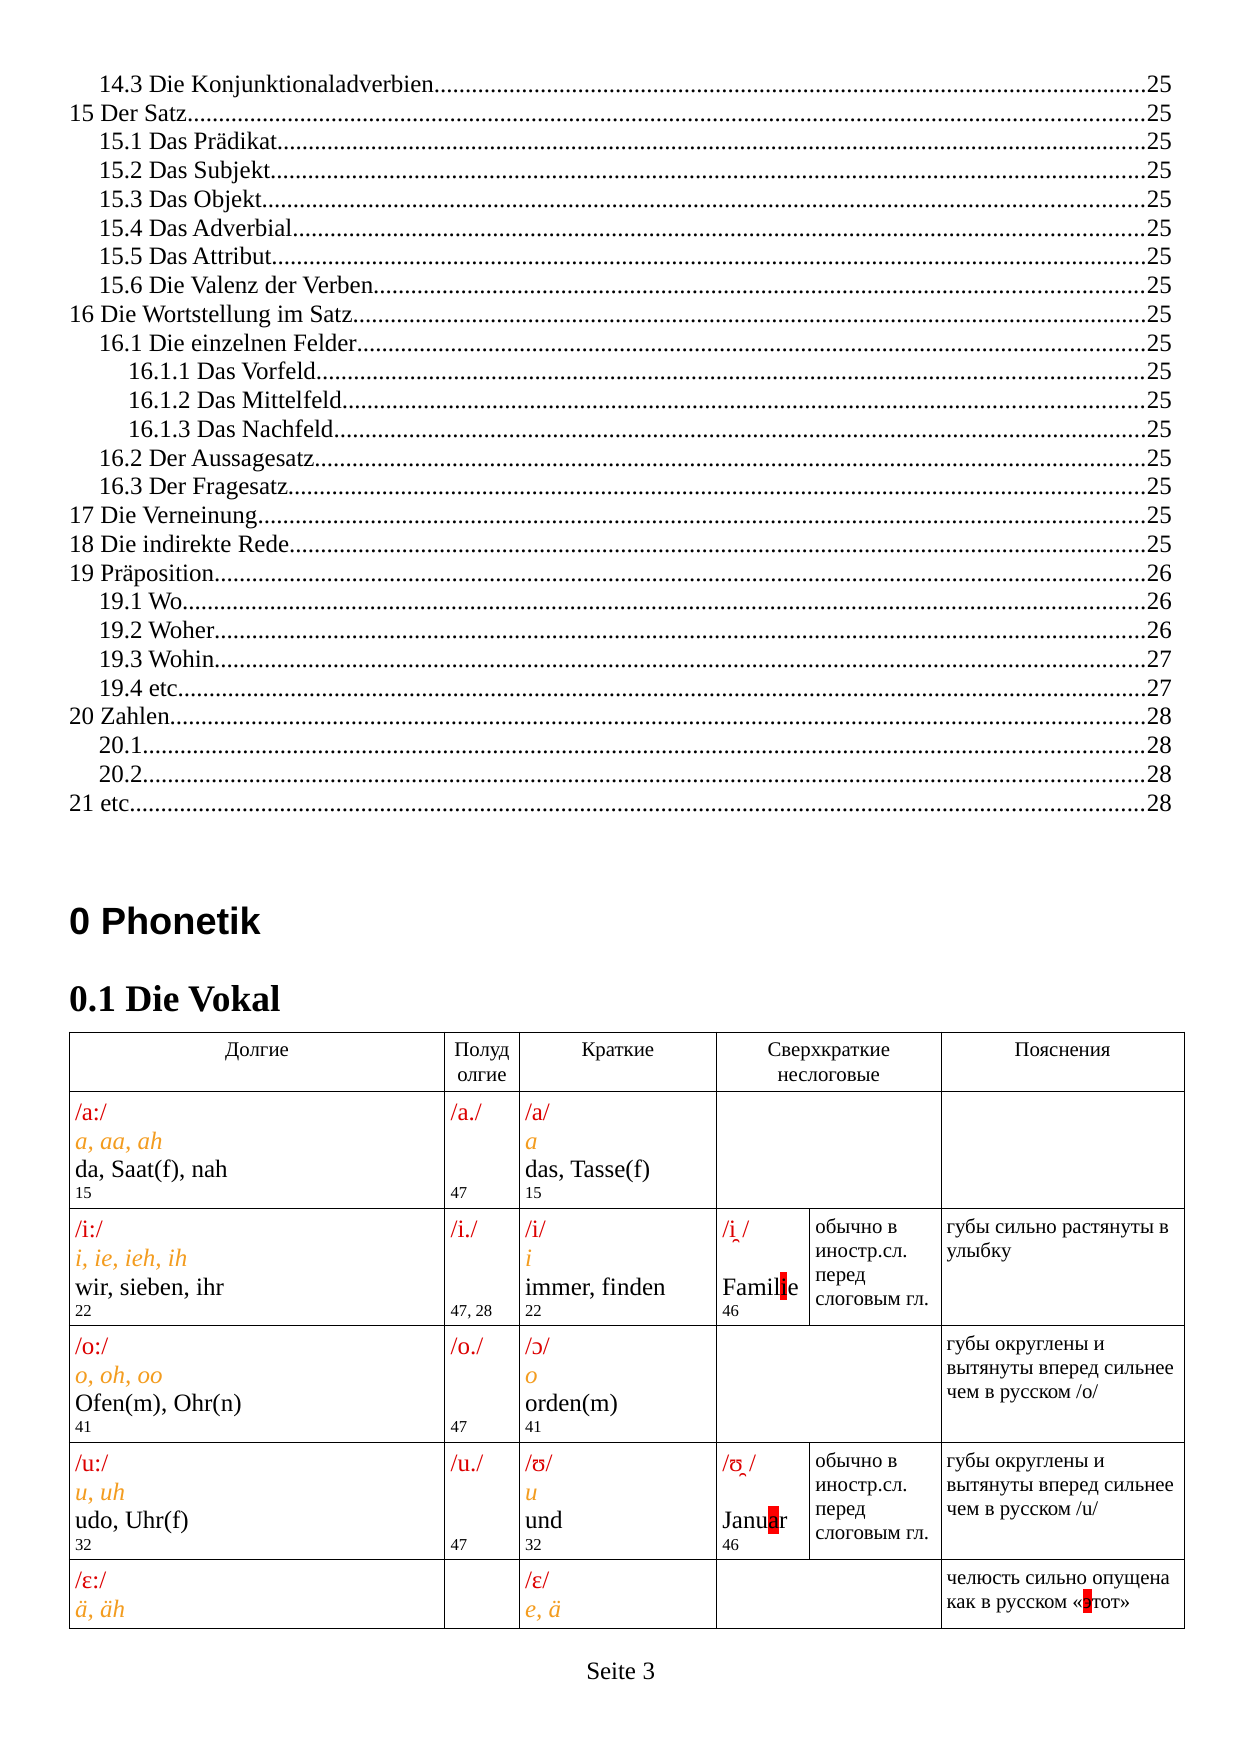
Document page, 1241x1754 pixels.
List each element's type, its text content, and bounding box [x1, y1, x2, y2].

table_cell /ʊ̯ / Januar 46 [717, 1443, 809, 1559]
text 19.1 Wo 26 [98, 586, 1172, 615]
table_cell обычно в иностр.сл. перед слоговым гл. [810, 1443, 941, 1559]
text 16.1 Die einzelnen Felder 25 [98, 328, 1172, 356]
text 15.3 Das Objekt 25 [98, 184, 1172, 213]
text 16.1.1 Das Vorfeld 25 [128, 356, 1172, 385]
table_cell губы сильно растянуты в улыбку [942, 1209, 1184, 1325]
table_cell /ʊ/ u und 32 [520, 1443, 716, 1559]
table_cell [717, 1326, 941, 1442]
text 19.4 etc 27 [98, 673, 1172, 701]
table_cell /a./ 47 [445, 1092, 519, 1208]
text 18 Die indirekte Rede 25 [69, 529, 1172, 558]
text 20 Zahlen 28 [69, 701, 1172, 730]
text 15.1 Das Prädikat 25 [98, 126, 1172, 155]
text 20.2 28 [98, 759, 1172, 788]
table_cell губы округлены и вытянуты вперед сильнее чем в русском /о/ [942, 1326, 1184, 1442]
table_cell /i./ 47, 28 [445, 1209, 519, 1325]
text 19.3 Wohin 27 [98, 644, 1172, 673]
text 15.5 Das Attribut 25 [98, 241, 1172, 270]
text 16.2 Der Aussagesatz 25 [98, 443, 1172, 471]
text 16.1.3 Das Nachfeld 25 [128, 414, 1172, 443]
text 21 etc 28 [69, 788, 1172, 816]
table_cell /o./ 47 [445, 1326, 519, 1442]
table_cell губы округлены и вытянуты вперед сильнее чем в русском /u/ [942, 1443, 1184, 1559]
text 19 Präposition 26 [69, 558, 1172, 586]
table_cell челюсть сильно опущена как в русском «этот» [942, 1560, 1184, 1628]
table_cell /ɛ/ e, ä [520, 1560, 716, 1628]
text 16.3 Der Fragesatz 25 [98, 471, 1172, 500]
table_cell обычно в иностр.сл. перед слоговым гл. [810, 1209, 941, 1325]
table_header Сверхкраткие неслоговые [717, 1033, 941, 1091]
table_cell /ɔ/ o orden(m) 41 [520, 1326, 716, 1442]
table_header Полудолгие [445, 1033, 519, 1091]
table_cell /o:/ o, oh, oo Ofen(m), Ohr(n) 41 [70, 1326, 444, 1442]
table_header Пояснения [942, 1033, 1184, 1091]
table_cell [717, 1560, 941, 1628]
table_cell [717, 1092, 941, 1208]
text 15.4 Das Adverbial 25 [98, 213, 1172, 241]
table_cell /u./ 47 [445, 1443, 519, 1559]
text 14.3 Die Konjunktionaladverbien 25 [98, 69, 1172, 98]
table_cell [942, 1092, 1184, 1208]
text 16 Die Wortstellung im Satz 25 [69, 299, 1172, 328]
text 15.6 Die Valenz der Verben 25 [98, 270, 1172, 299]
table_cell [445, 1560, 519, 1628]
table_cell /i:/ i, ie, ieh, ih wir, sieben, ihr 22 [70, 1209, 444, 1325]
table_cell /ɛ:/ ä, äh [70, 1560, 444, 1628]
table_header Краткие [520, 1033, 716, 1091]
subtitle 0 Phonetik [69, 899, 1172, 943]
text 19.2 Woher 26 [98, 615, 1172, 644]
table_cell /u:/ u, uh udo, Uhr(f) 32 [70, 1443, 444, 1559]
table_cell /i/ i immer, finden 22 [520, 1209, 716, 1325]
table_cell /a:/ a, aa, ah da, Saat(f), nah 15 [70, 1092, 444, 1208]
table_cell /a/ a das, Tasse(f) 15 [520, 1092, 716, 1208]
table_header Долгие [70, 1033, 444, 1091]
text 16.1.2 Das Mittelfeld 25 [128, 385, 1172, 414]
text 15.2 Das Subjekt 25 [98, 155, 1172, 184]
text 17 Die Verneinung 25 [69, 500, 1172, 529]
text 15 Der Satz 25 [69, 98, 1172, 126]
text 20.1 28 [98, 730, 1172, 759]
subtitle 0.1 Die Vokal [69, 976, 1172, 1019]
table_cell /i̯ / Familie 46 [717, 1209, 809, 1325]
